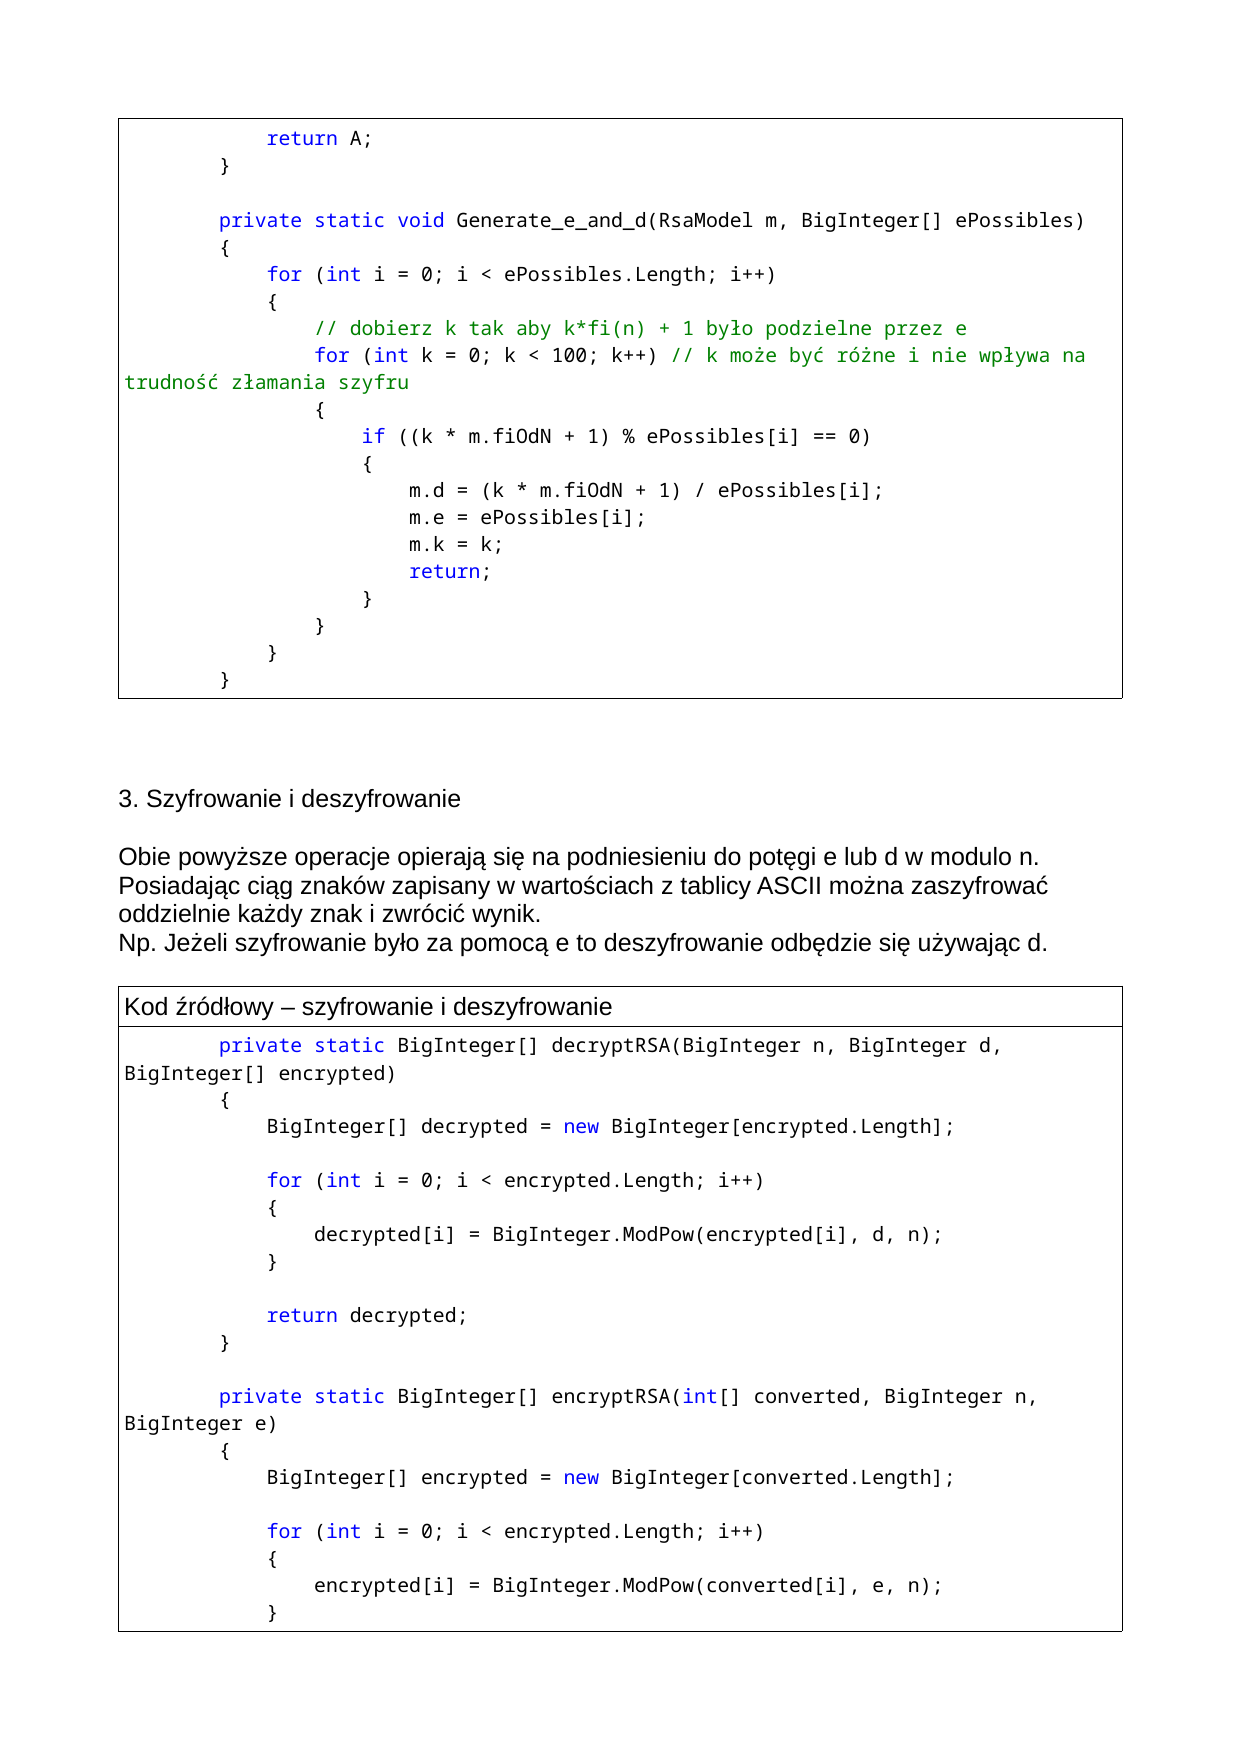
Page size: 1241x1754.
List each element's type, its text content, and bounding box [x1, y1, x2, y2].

table_cell private static BigInteger[] decryptRSA(BigInteger n, BigInteger d, BigInteger[] encrypted) { BigInteger[] decrypted = new BigInteger[encrypted.Length]; for (int i = 0; i < encrypted.Length; i++) { decrypted[i] = BigInteger.ModPow(encrypted[i], d, n); } return decrypted; } private static BigInteger[] encryptRSA(int[] converted, BigInteger n, BigInteger e) { BigInteger[] encrypted = new BigInteger[converted.Length]; for (int i = 0; i < encrypted.Length; i++) { encrypted[i] = BigInteger.ModPow(converted[i], e, n); } [119, 1027, 1122, 1631]
text Obie powyższe operacje opierają się na podniesieniu do potęgi e lub d w modulo n. [118, 842, 1122, 871]
text Posiadając ciąg znaków zapisany w wartościach z tablicy ASCII można zaszyfrować oddzielnie każdy znak i zwrócić wynik. [118, 871, 1122, 928]
text Np. Jeżeli szyfrowanie było za pomocą e to deszyfrowanie odbędzie się używając d. [118, 928, 1122, 957]
table_header Kod źródłowy – szyfrowanie i deszyfrowanie [119, 987, 1122, 1026]
text 3. Szyfrowanie i deszyfrowanie [118, 784, 1122, 813]
table_cell return A; } private static void Generate_e_and_d(RsaModel m, BigInteger[] ePossibles) { for (int i = 0; i < ePossibles.Length; i++) { // dobierz k tak aby k*fi(n) + 1 było podzielne przez e for (int k = 0; k < 100; k++) // k może być różne i nie wpływa na trudność złamania szyfru { if ((k * m.fiOdN + 1) % ePossibles[i] == 0) { m.d = (k * m.fiOdN + 1) / ePossibles[i]; m.e = ePossibles[i]; m.k = k; return; } } } } [119, 119, 1122, 698]
